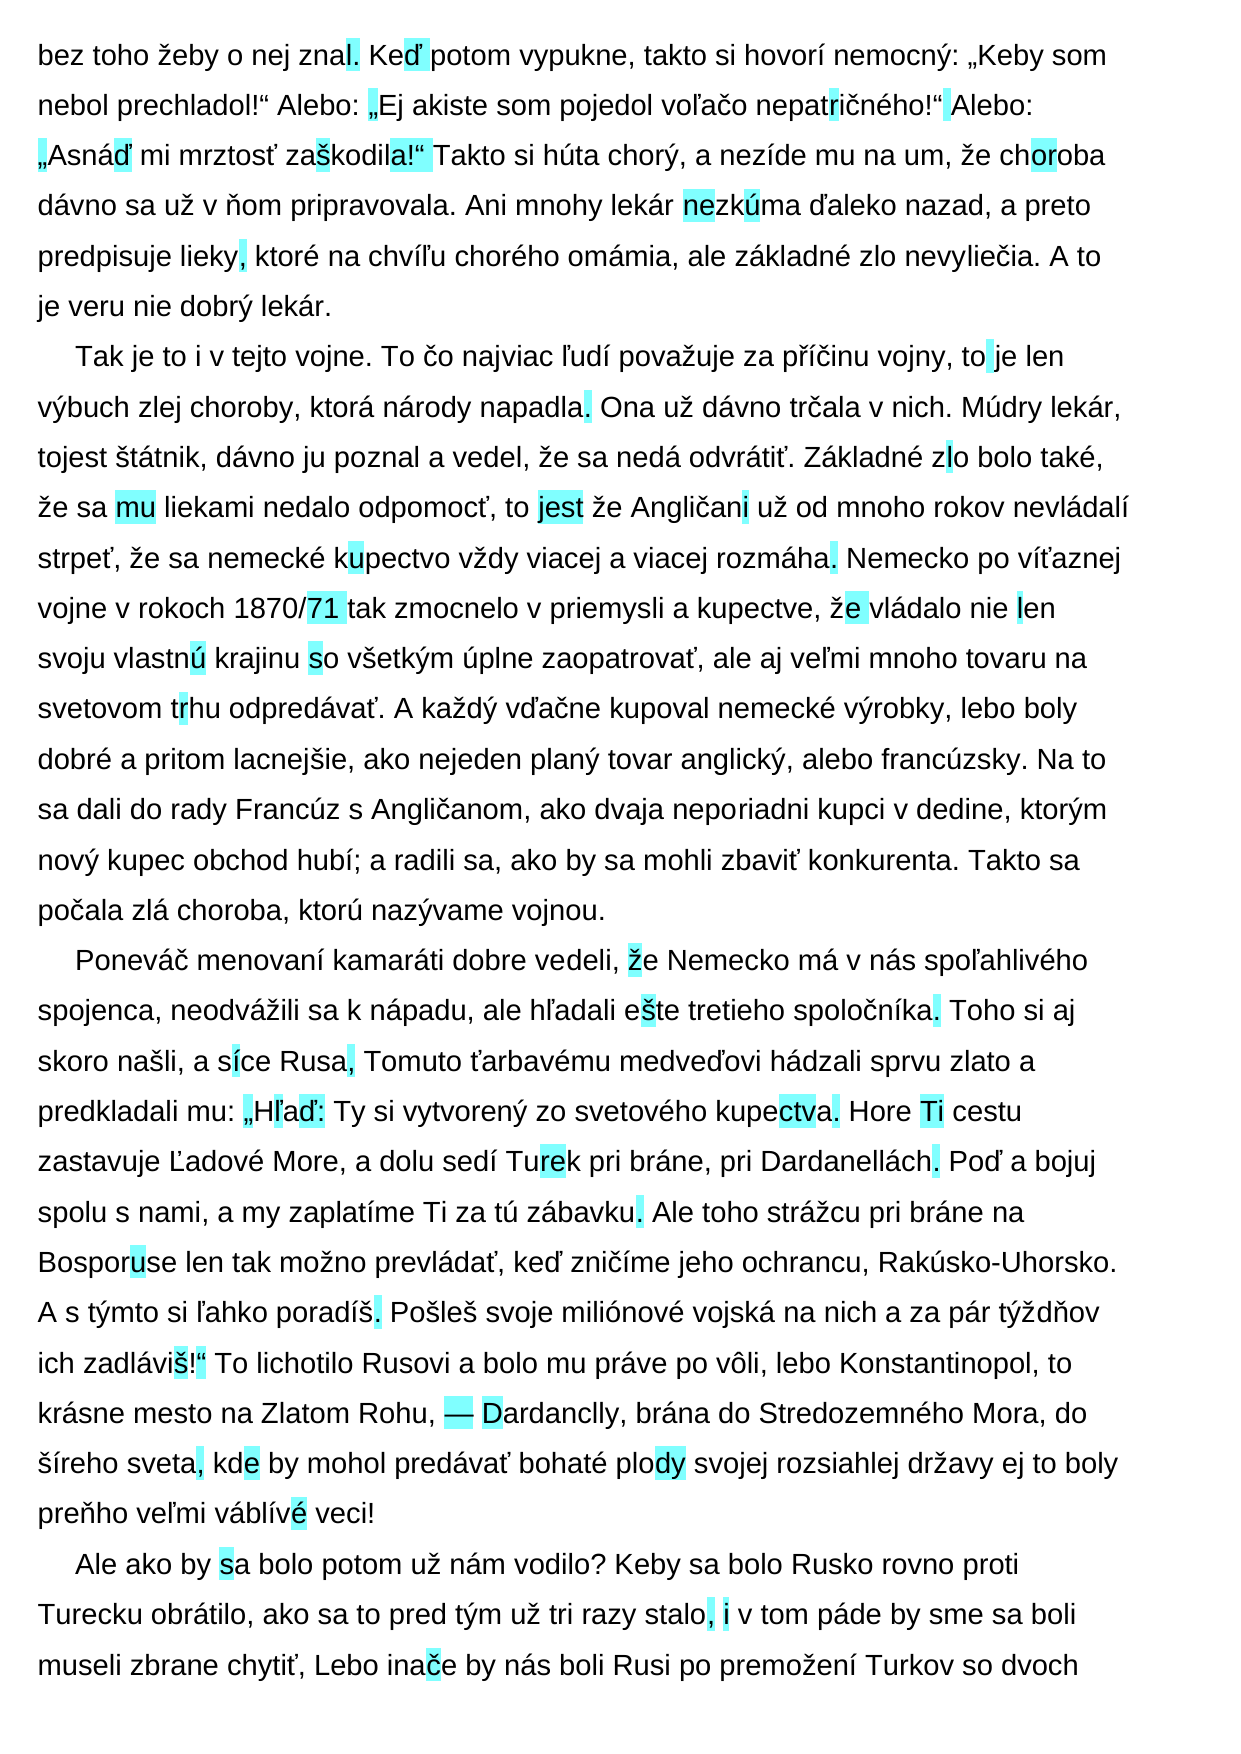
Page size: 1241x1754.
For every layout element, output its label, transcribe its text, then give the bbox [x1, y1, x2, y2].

text Tak je to i v tejto vojne. To čo naj­viac ľudí považuje za příčinu vojny, to je len výbuch zlej choroby, ktorá národy napadla. Ona už dávno trčala v nich. Múdry lekár, tojest štátnik, dávno ju po­znal a vedel, že sa nedá odvrátiť. Základné zlo bolo také, že sa mu liekami nedalo odpomocť, to jest že Angličani už od mnoho rokov nevládalí strpeť, že sa nemecké kupectvo vždy viacej a viacej rozmáha. Ne­mecko po víťaznej vojne v rokoch 1870/71 tak zmocnelo v priemysli a kupectve, že vládalo nie len svoju vlastnú krajinu so všetkým úplne zaopatrovať, ale aj veľmi mnoho tovaru na svetovom trhu odpre­dávať. A každý vďačne kupoval nemecké výrobky, lebo boly dobré a pritom lacnej­šie, ako nejeden planý tovar anglický, alebo francúzsky. Na to sa dali do rady Francúz s Angličanom, ako dvaja nepo­riadni kupci v dedine, ktorým nový kupec obchod hubí; a radili sa, ako by sa mohli zbaviť konkurenta. Takto sa počala zlá choroba, ktorú nazývame vojnou. [37, 339, 1130, 926]
text bez toho žeby o nej znal. Keď potom vypukne, takto si hovorí nemocný: „Keby som nebol prechladol!“ Alebo: „Ej akiste som pojedol voľačo nepatričného!“ Alebo: „Asnáď mi mrztosť zaškodila!“ Takto si húta chorý, a nezíde mu na um, že choroba dávno sa už v ňom pripravovala. Ani mnohy lekár nezkúma ďaleko nazad, a preto predpisuje lieky, ktoré na chvíľu chorého omámia, ale základné zlo nevy­liečia. A to je veru nie dobrý lekár. [37, 37, 1130, 323]
text Poneváč menovaní kamaráti dobre ve­deli, že Nemecko má v nás spoľahlivého spojenca, neodvážili sa k nápadu, ale hľadali ešte tretieho spoločníka. Toho si aj skoro našli, a síce Rusa, Tomuto ťarba­vému medveďovi hádzali sprvu zlato a predkladali mu: „Hľaď: Ty si vytvorený zo svetového kupectva. Hore Ti cestu zastavuje Ľadové More, a dolu sedí Turek pri bráne, pri Dardanellách. Poď a bojuj spolu s nami, a my zaplatíme Ti za tú zábavku. Ale toho strážcu pri bráne na Bosporuse len tak možno prevládať, keď zničíme jeho ochrancu, Rakúsko-Uhorsko. A s týmto si ľahko poradíš. Pošleš svoje miliónové vojská na nich a za pár týž­dňov ich zadláviš!“ To lichotilo Rusovi a bolo mu práve po vôli, lebo Konstantinopol, to krásne mesto na Zlatom Rohu, — Dardanclly, brána do Stredozemného Mora, do šíreho sveta, kde by mohol predávať bohaté plody svojej rozsiahlej drža­vy ej to boly preňho veľmi váblívé veci! [37, 943, 1130, 1530]
text Ale ako by sa bolo potom už nám vodilo? Keby sa bolo Rusko rovno proti Turecku obrátilo, ako sa to pred tým už tri razy stalo, i v tom páde by sme sa boli museli zbrane chytiť, Lebo inače by nás boli Rusi po premožení Turkov so dvoch [37, 1547, 1130, 1681]
